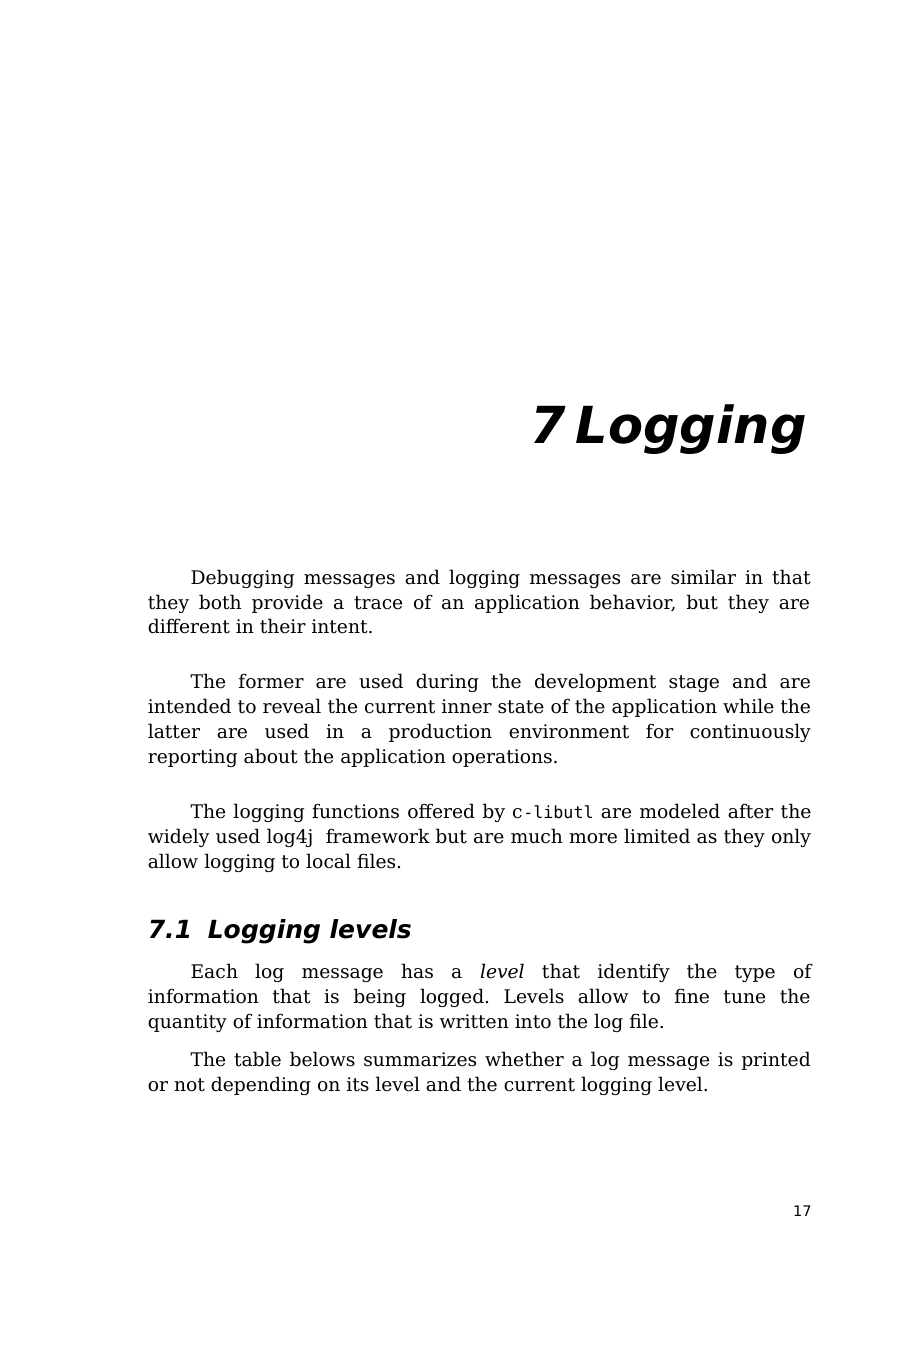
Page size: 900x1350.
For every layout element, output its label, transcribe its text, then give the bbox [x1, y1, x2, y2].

subtitle Logging [148, 396, 811, 455]
text Debugging messages and logging messages are similar in that they both provide a trace of an application behavior, but they are different in their intent. [148, 567, 811, 638]
text The table belows summarizes whether a log message is printed or not depending on its level and the current logging level. [148, 1049, 811, 1095]
subtitle Logging levels [148, 916, 811, 945]
text The logging functions offered by c-libutl are modeled after the widely used log4j framework but are much more limited as they only allow logging to local files. [148, 801, 811, 873]
text The former are used during the development stage and are intended to reveal the current inner state of the application while the latter are used in a production environment for continuously reporting about the application operations. [148, 671, 811, 768]
text Each log message has a level that identify the type of information that is being logged. Levels allow to fine tune the quantity of information that is written into the log file. [148, 961, 811, 1033]
